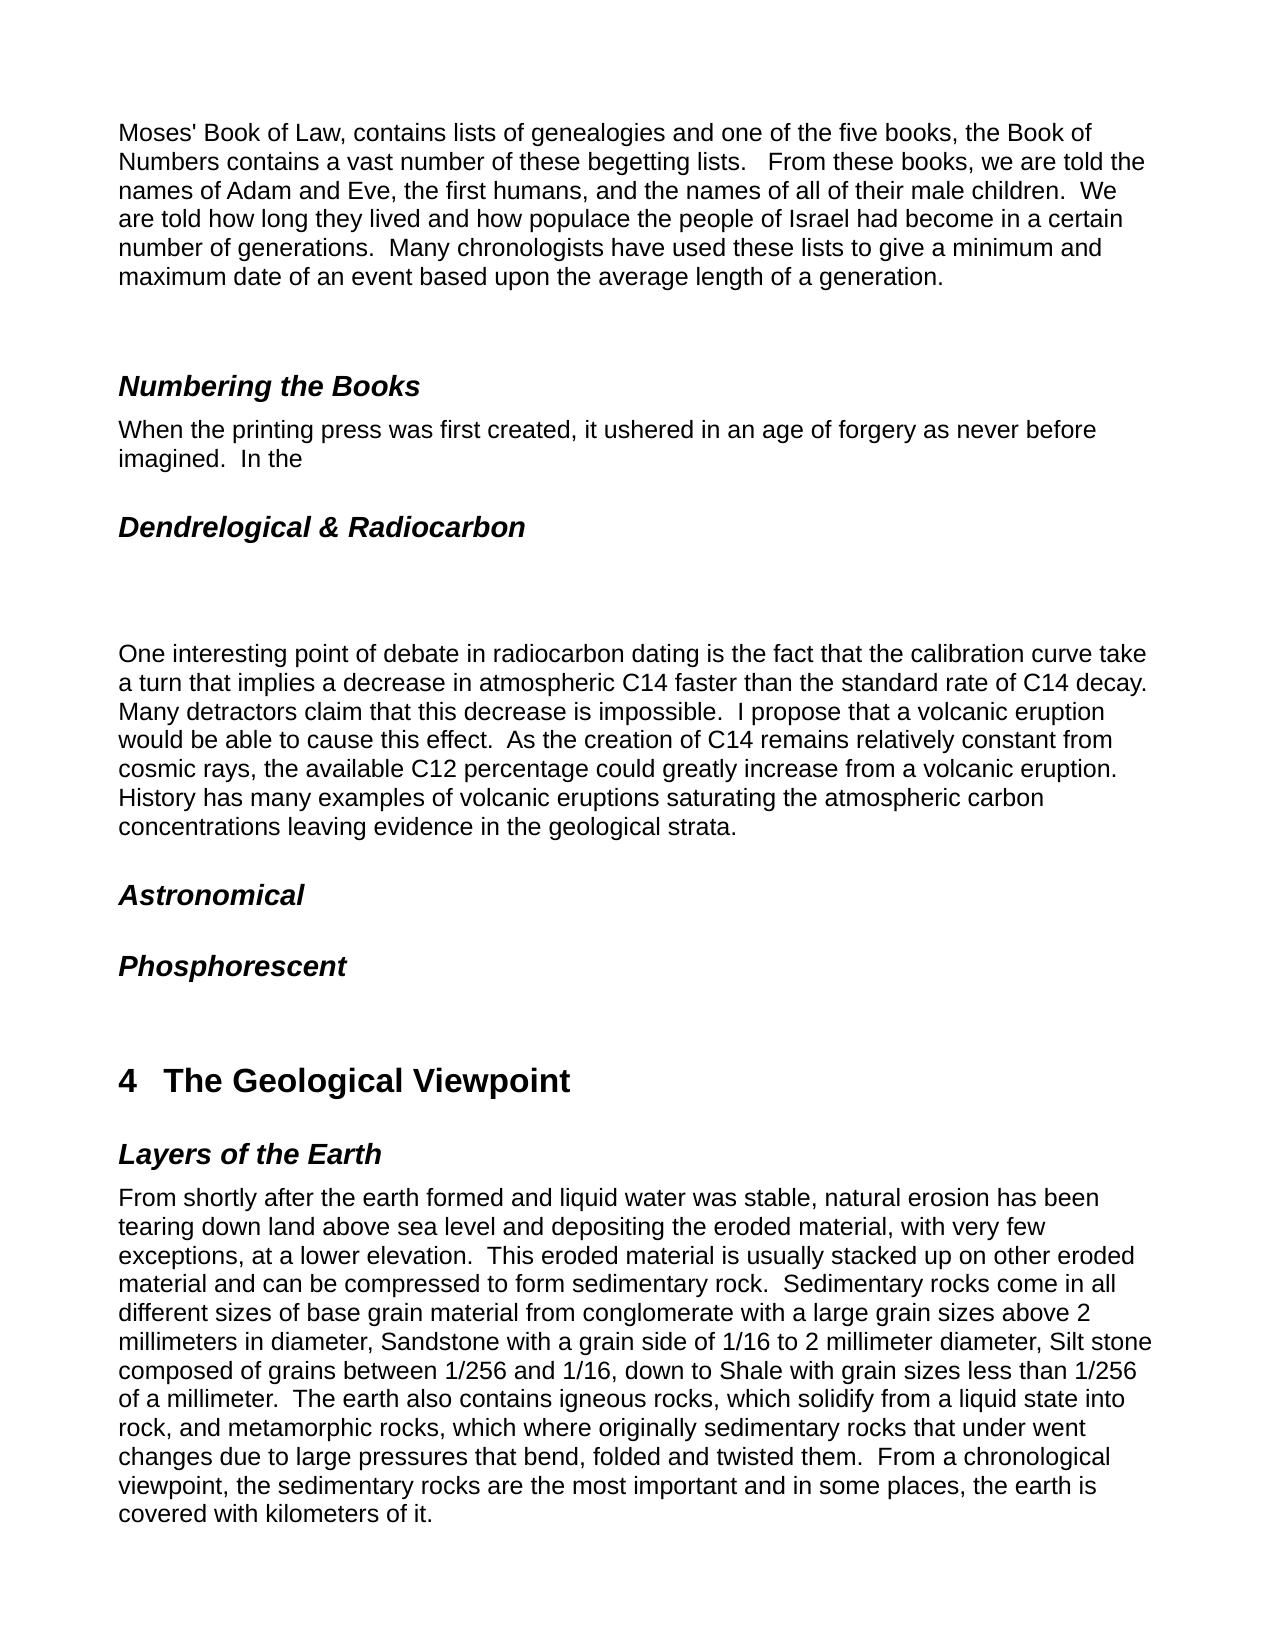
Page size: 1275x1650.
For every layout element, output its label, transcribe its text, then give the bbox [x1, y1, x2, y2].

text When the printing press was first created, it ushered in an age of forgery as never before imagined. In the [118, 415, 1157, 473]
subtitle Dendrelogical & Radiocarbon [118, 510, 1157, 544]
subtitle Numbering the Books [118, 369, 1157, 403]
subtitle Layers of the Earth [118, 1137, 1157, 1171]
text Moses' Book of Law, contains lists of genealogies and one of the five books, the Book of Numbers contains a vast number of these begetting lists. From these books, we are told the names of Adam and Eve, the first humans, and the names of all of their male children. We are told how long they lived and how populace the people of Israel had become in a certain number of generations. Many chronologists have used these lists to give a minimum and maximum date of an event based upon the average length of a generation. [118, 118, 1157, 291]
subtitle Astronomical [118, 878, 1157, 911]
subtitle The Geological Viewpoint [118, 1061, 1157, 1100]
subtitle Phosphorescent [118, 949, 1157, 982]
text From shortly after the earth formed and liquid water was stable, natural erosion has been tearing down land above sea level and depositing the eroded material, with very few exceptions, at a lower elevation. This eroded material is usually stacked up on other eroded material and can be compressed to form sedimentary rock. Sedimentary rocks come in all different sizes of base grain material from conglomerate with a large grain sizes above 2 millimeters in diameter, Sandstone with a grain side of 1/16 to 2 millimeter diameter, Silt stone composed of grains between 1/256 and 1/16, down to Shale with grain sizes less than 1/256 of a millimeter. The earth also contains igneous rocks, which solidify from a liquid state into rock, and metamorphic rocks, which where originally sedimentary rocks that under went changes due to large pressures that bend, folded and twisted them. From a chronological viewpoint, the sedimentary rocks are the most important and in some places, the earth is covered with kilometers of it. [118, 1183, 1157, 1528]
text One interesting point of debate in radiocarbon dating is the fact that the calibration curve take a turn that implies a decrease in atmospheric C14 faster than the standard rate of C14 decay. Many detractors claim that this decrease is impossible. I propose that a volcanic eruption would be able to cause this effect. As the creation of C14 remains relatively constant from cosmic rays, the available C12 percentage could greatly increase from a volcanic eruption. History has many examples of volcanic eruptions saturating the atmospheric carbon concentrations leaving evidence in the geological strata. [118, 639, 1157, 840]
